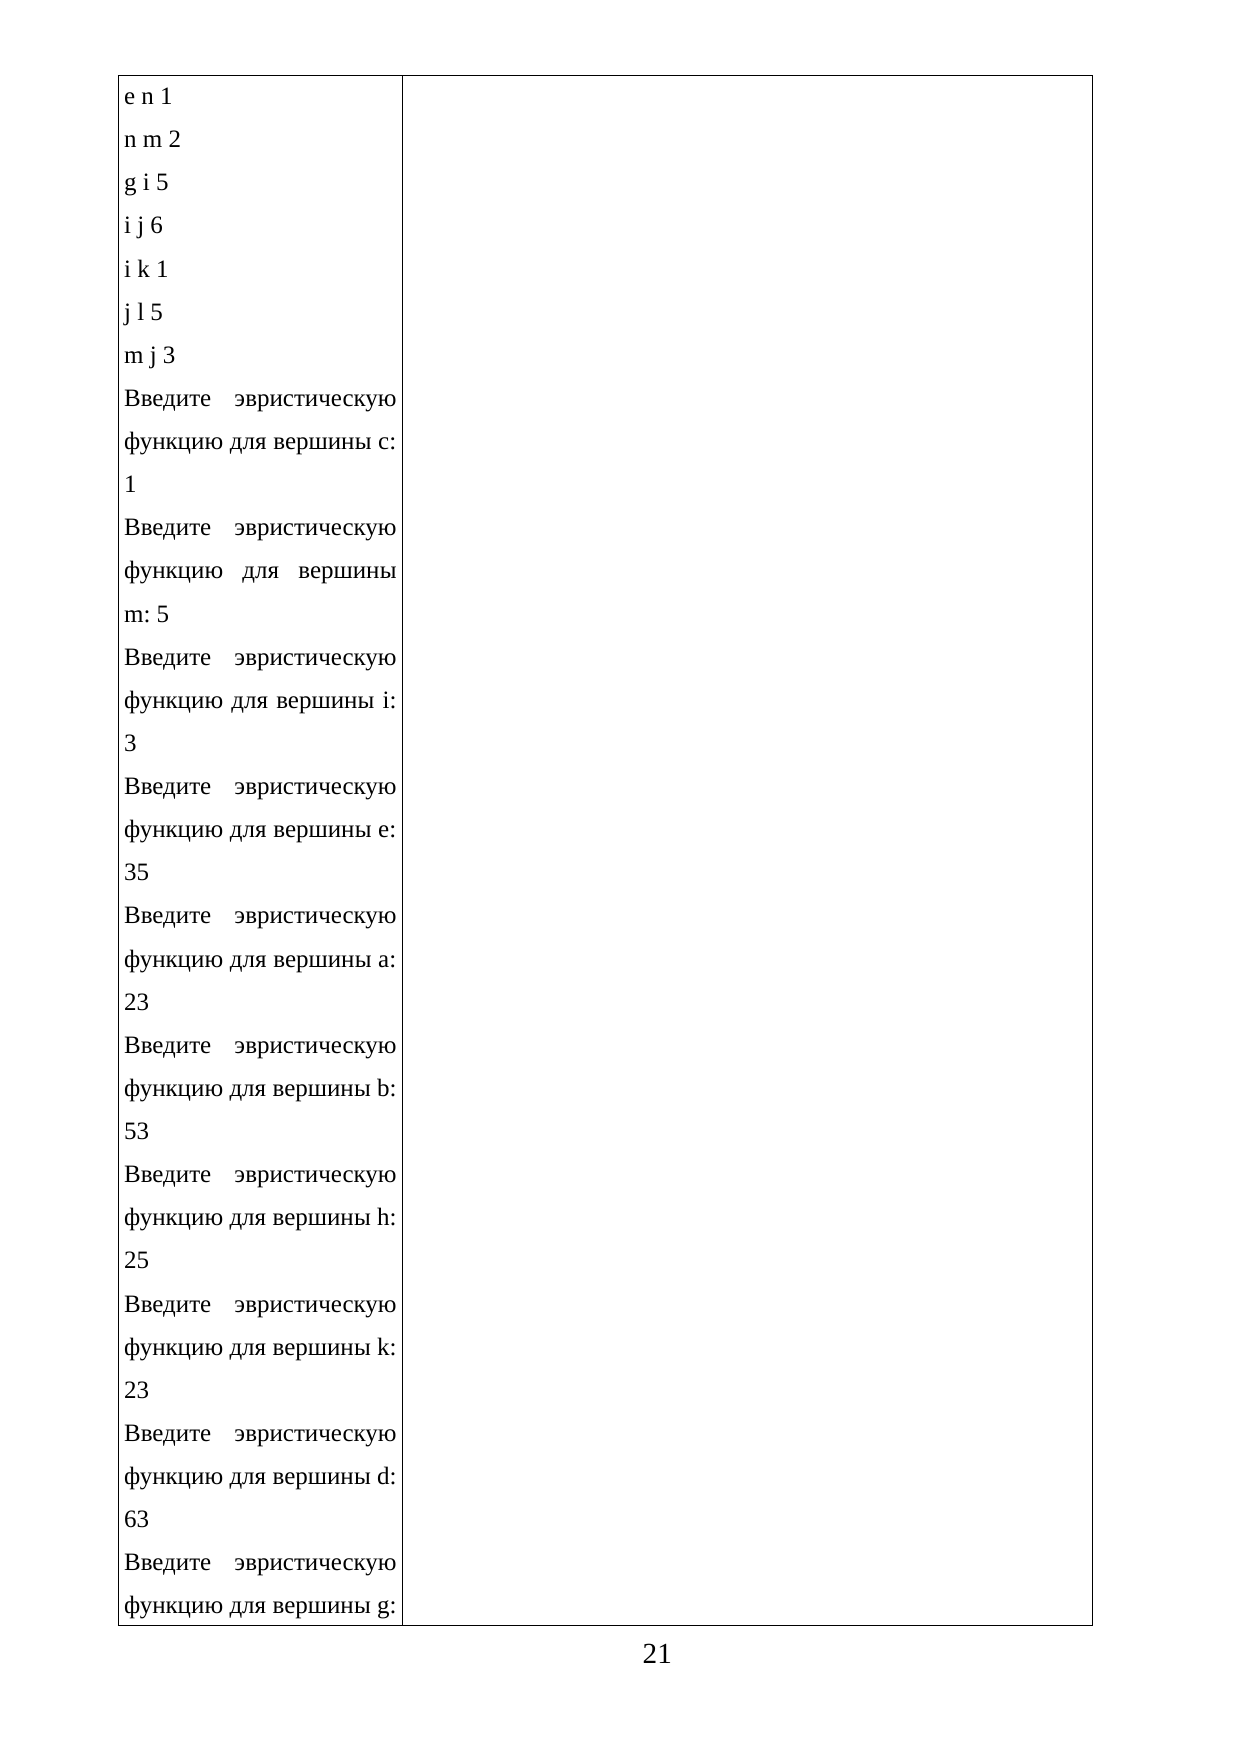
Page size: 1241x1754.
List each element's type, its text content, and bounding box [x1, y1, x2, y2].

table_cell [403, 76, 1092, 1625]
table_cell e n 1 n m 2 g i 5 i j 6 i k 1 j l 5 m j 3 Введите эвристическую функцию для вершины c: 1 Введите эвристическую функцию для вершины m: 5 Введите эвристическую функцию для вершины i: 3 Введите эвристическую функцию для вершины e: 35 Введите эвристическую функцию для вершины a: 23 Введите эвристическую функцию для вершины b: 53 Введите эвристическую функцию для вершины h: 25 Введите эвристическую функцию для вершины k: 23 Введите эвристическую функцию для вершины d: 63 Введите эвристическую функцию для вершины g: [119, 76, 402, 1625]
